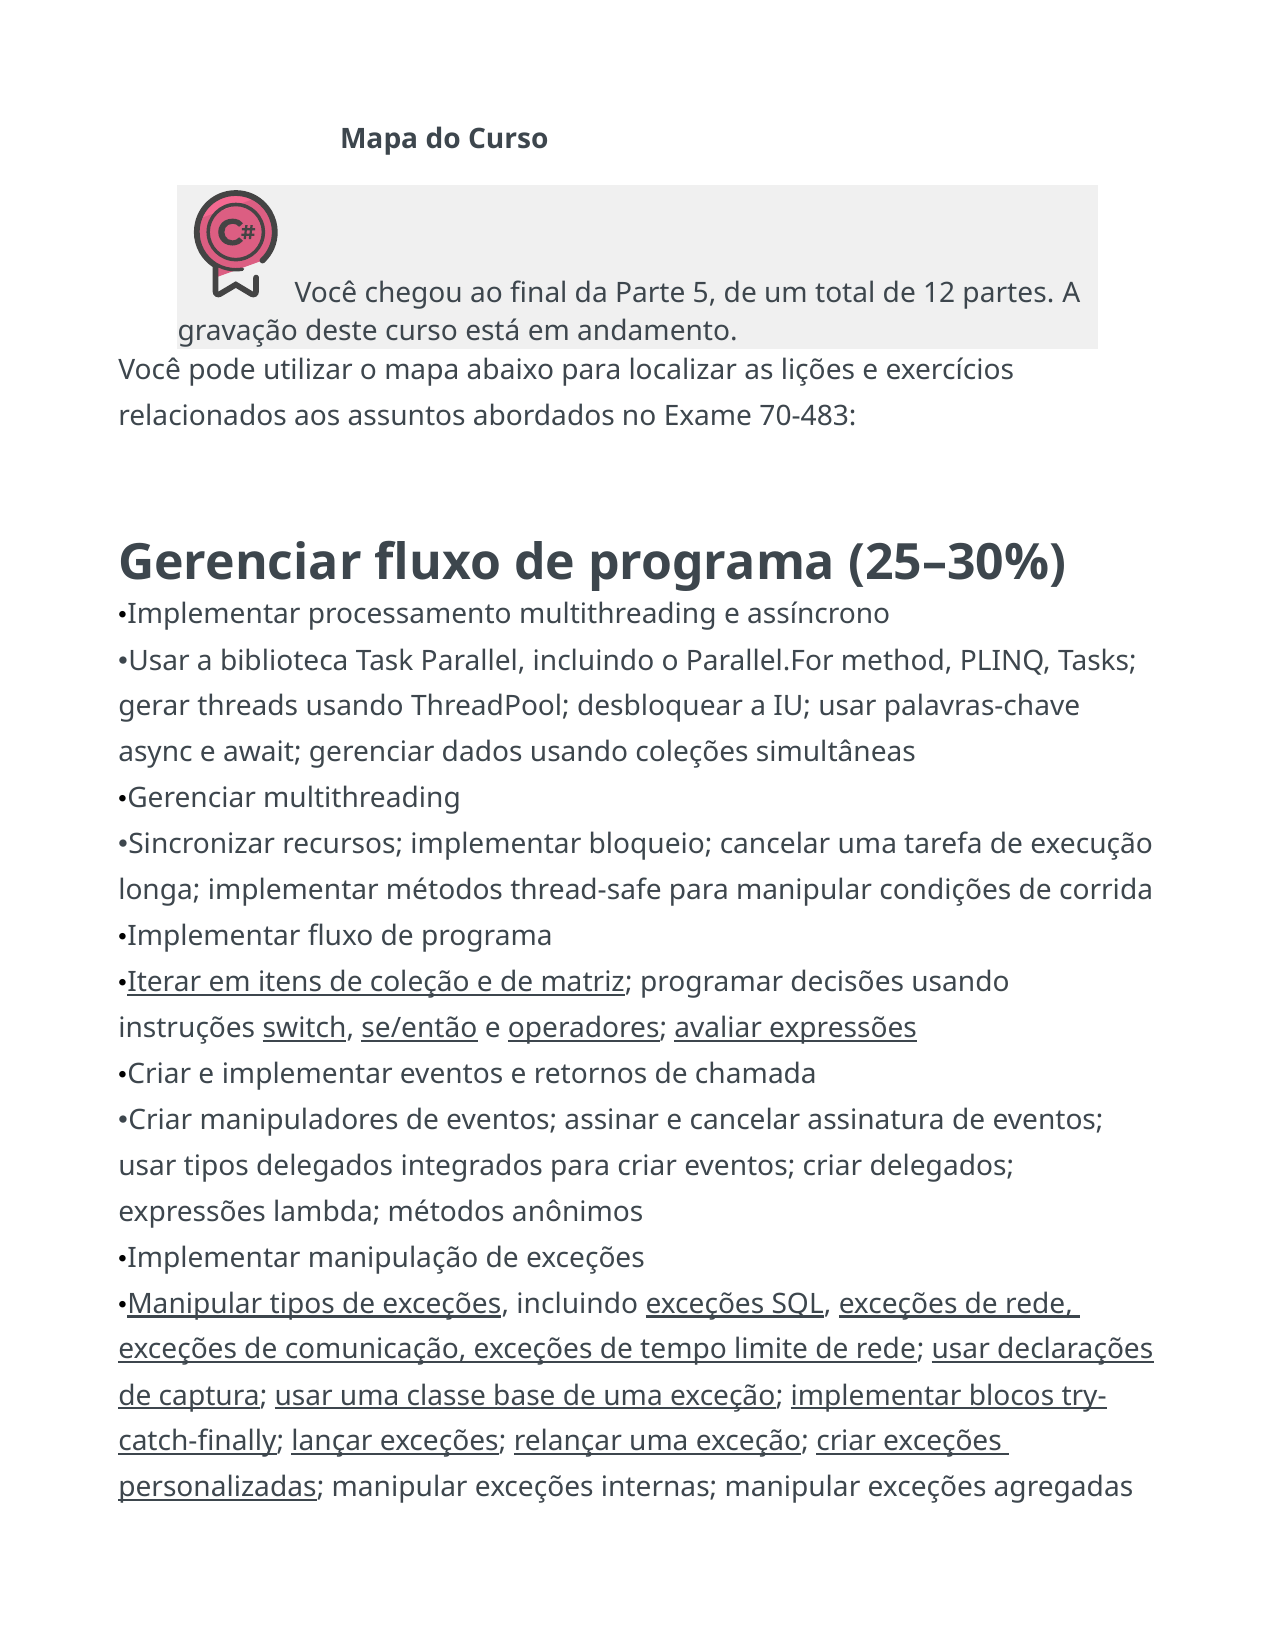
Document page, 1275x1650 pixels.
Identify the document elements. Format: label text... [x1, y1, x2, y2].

list Criar e implementar eventos e retornos de chamada [118, 1053, 1157, 1092]
text Você pode utilizar o mapa abaixo para localizar as lições e exercícios relacionados aos assuntos abordados no Exame 70-483: [118, 349, 1157, 433]
list Manipular tipos de exceções, incluindo exceções SQL, exceções de rede, exceções de comunicação, exceções de tempo limite de rede; usar declarações de captura; usar uma classe base de uma exceção; implementar blocos try-catch-finally; lançar exceções; relançar uma exceção; criar exceções personalizadas; manipular exceções internas; manipular exceções agregadas [118, 1283, 1157, 1505]
text Mapa do Curso [118, 118, 1157, 156]
list Implementar processamento multithreading e assíncrono [118, 594, 1157, 632]
list Usar a biblioteca Task Parallel, incluindo o Parallel.For method, PLINQ, Tasks; gerar threads usando ThreadPool; desbloquear a IU; usar palavras-chave async e await; gerenciar dados usando coleções simultâneas [118, 640, 1157, 770]
list Gerenciar multithreading [118, 778, 1157, 816]
list Iterar em itens de coleção e de matriz; programar decisões usando instruções switch, se/então e operadores; avaliar expressões [118, 961, 1157, 1046]
list Implementar fluxo de programa [118, 915, 1157, 954]
list Implementar manipulação de exceções [118, 1237, 1157, 1275]
text Você chegou ao final da Parte 5, de um total de 12 partes. A gravação deste curso está em andamento. [177, 185, 1098, 349]
subtitle Gerenciar fluxo de programa (25–30%) [118, 526, 1157, 594]
list Criar manipuladores de eventos; assinar e cancelar assinatura de eventos; usar tipos delegados integrados para criar eventos; criar delegados; expressões lambda; métodos anônimos [118, 1099, 1157, 1229]
list Sincronizar recursos; implementar bloqueio; cancelar uma tarefa de execução longa; implementar métodos thread-safe para manipular condições de corrida [118, 823, 1157, 908]
